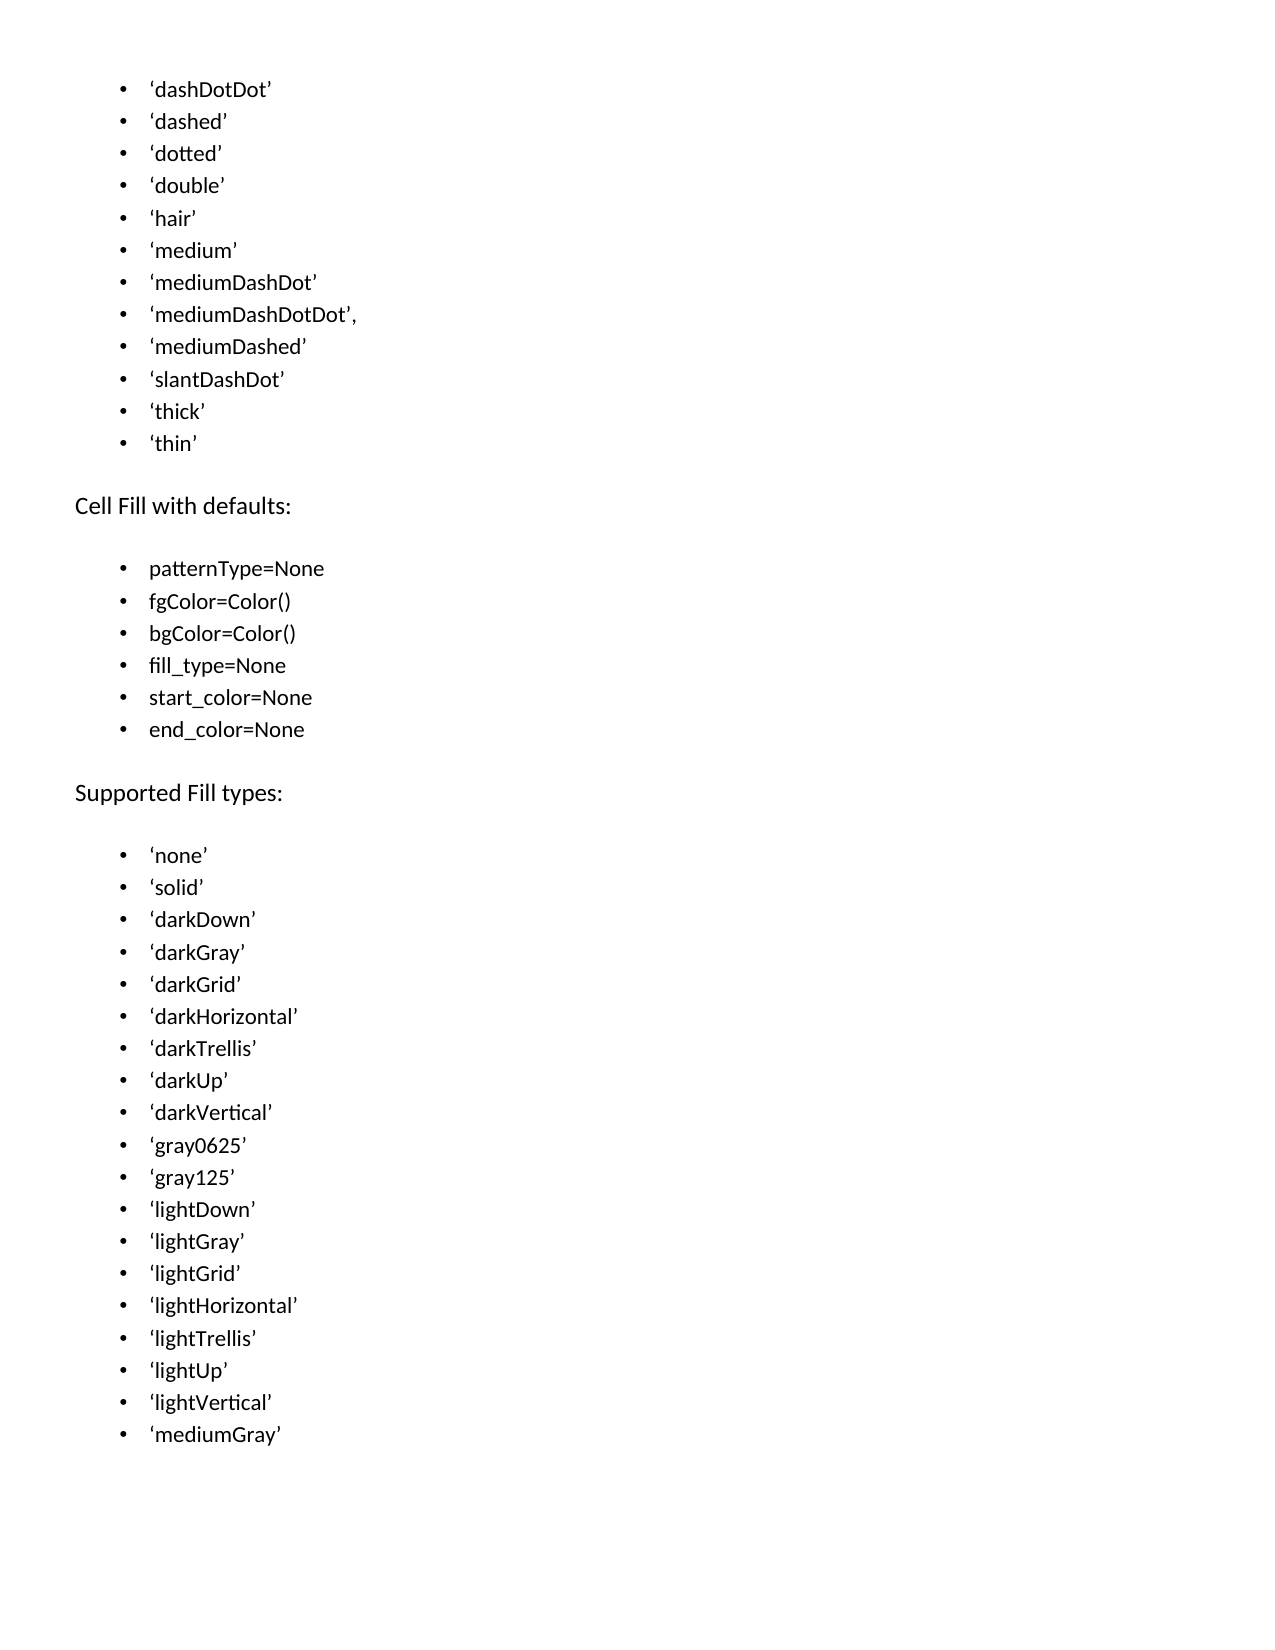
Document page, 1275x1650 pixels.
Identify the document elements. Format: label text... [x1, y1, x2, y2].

list bgColor=Color() [119, 619, 1200, 647]
list ‘lightTrellis’ [119, 1324, 1200, 1352]
list ‘lightVertical’ [119, 1388, 1200, 1416]
list end_color=None [119, 716, 1200, 743]
list fgColor=Color() [119, 587, 1200, 615]
list ‘darkHorizontal’ [119, 1002, 1200, 1030]
list ‘mediumDashDotDot’, [119, 300, 1200, 328]
list ‘darkGrid’ [119, 970, 1200, 998]
list ‘mediumGray’ [119, 1420, 1200, 1448]
list start_color=None [119, 683, 1200, 711]
text Supported Fill types: [75, 777, 1200, 807]
list ‘darkVertical’ [119, 1098, 1200, 1127]
list ‘lightGrid’ [119, 1259, 1200, 1287]
list ‘dashed’ [119, 107, 1200, 135]
list ‘solid’ [119, 873, 1200, 901]
list ‘slantDashDot’ [119, 365, 1200, 393]
list ‘darkGray’ [119, 938, 1200, 966]
list ‘dashDotDot’ [119, 75, 1200, 103]
list ‘mediumDashDot’ [119, 268, 1200, 296]
list ‘thick’ [119, 397, 1200, 425]
list ‘lightUp’ [119, 1356, 1200, 1384]
list patternType=None [119, 554, 1200, 583]
list ‘darkUp’ [119, 1066, 1200, 1094]
list ‘double’ [119, 172, 1200, 199]
list ‘darkDown’ [119, 905, 1200, 933]
list ‘lightDown’ [119, 1195, 1200, 1223]
list ‘none’ [119, 841, 1200, 869]
list ‘lightGray’ [119, 1227, 1200, 1255]
list ‘thin’ [119, 429, 1200, 457]
list ‘gray125’ [119, 1163, 1200, 1191]
list ‘lightHorizontal’ [119, 1292, 1200, 1320]
list ‘dotted’ [119, 139, 1200, 167]
list ‘mediumDashed’ [119, 332, 1200, 361]
list ‘medium’ [119, 236, 1200, 264]
list ‘gray0625’ [119, 1131, 1200, 1159]
list ‘darkTrellis’ [119, 1034, 1200, 1062]
list fill_type=None [119, 651, 1200, 679]
list ‘hair’ [119, 204, 1200, 232]
text Cell Fill with defaults: [75, 490, 1200, 521]
